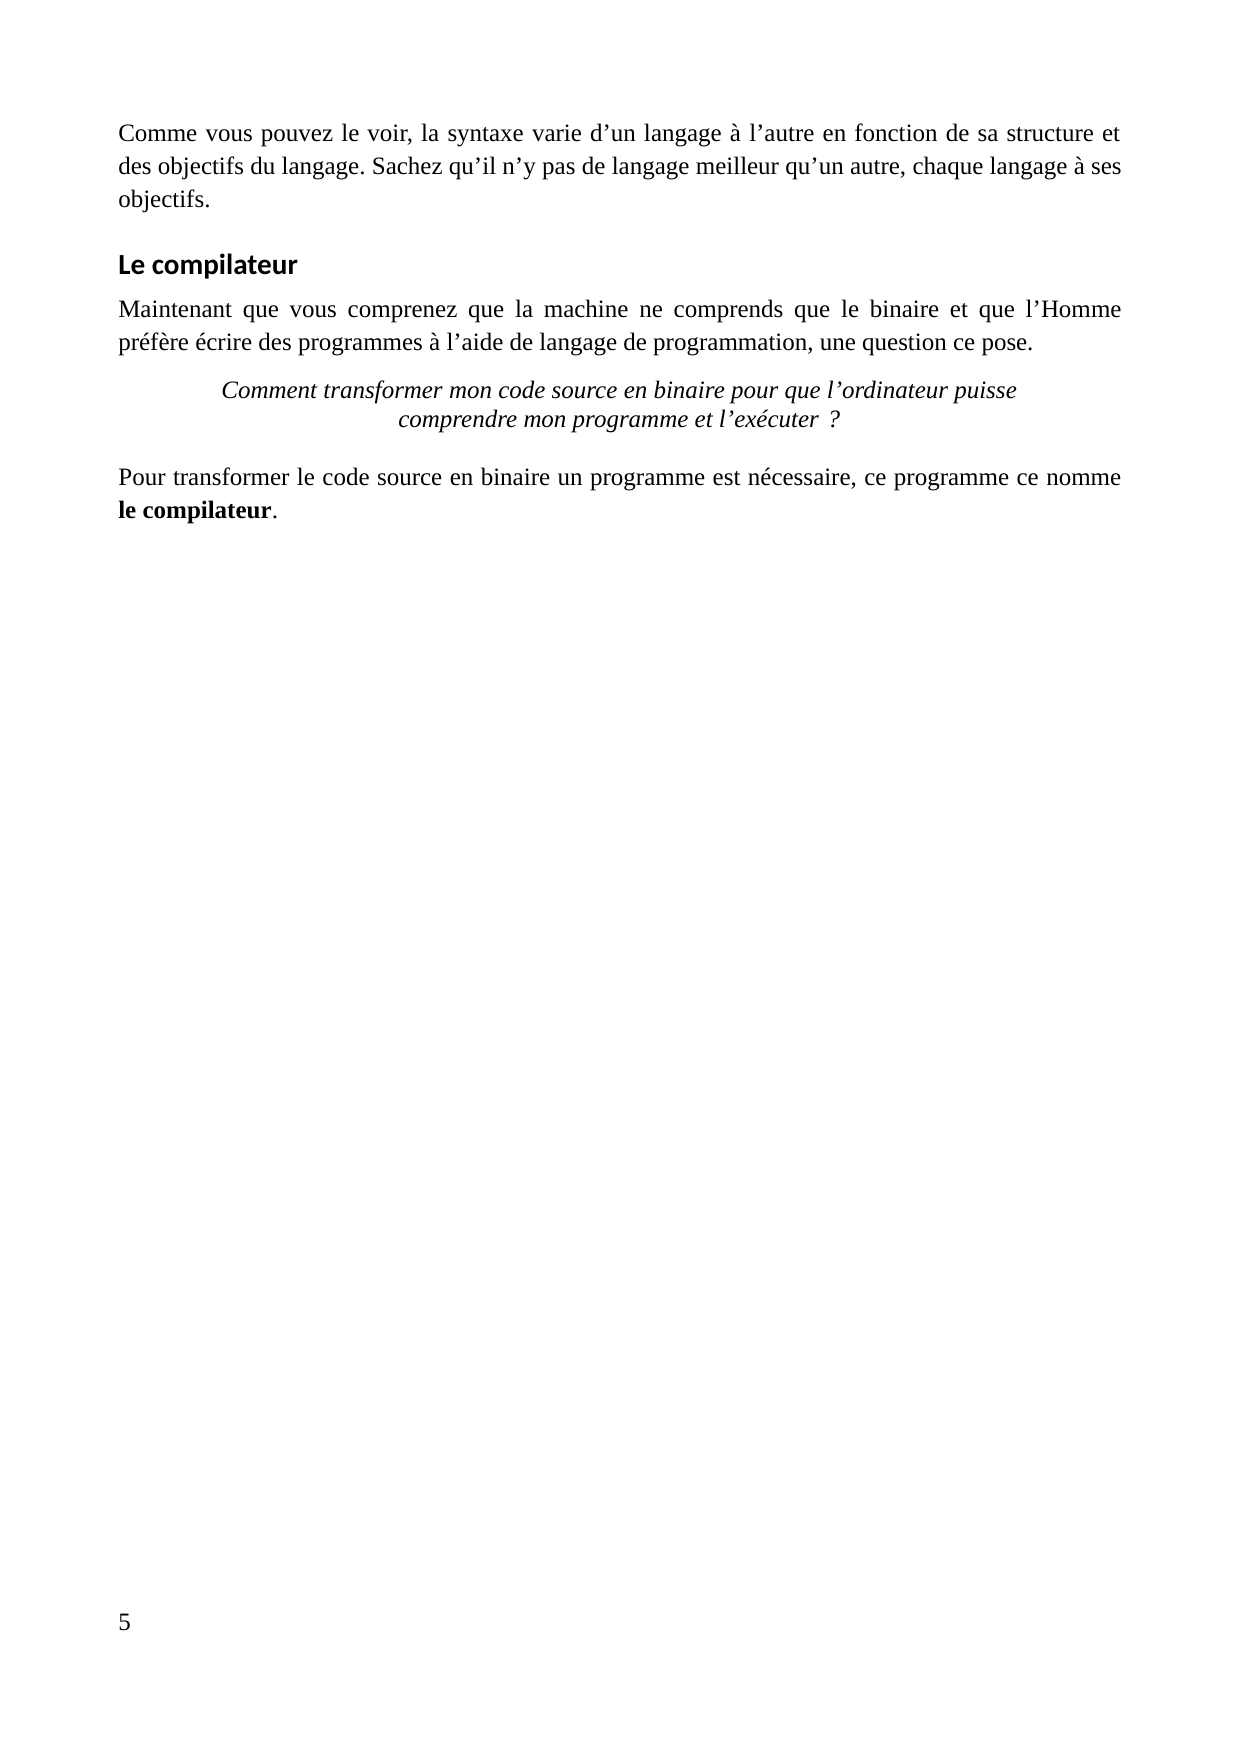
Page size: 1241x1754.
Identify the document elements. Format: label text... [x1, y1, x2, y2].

text Pour transformer le code source en binaire un programme est nécessaire, ce programme ce nomme le compilateur. [118, 462, 1122, 524]
text Comment transformer mon code source en binaire pour que l’ordinateur puisse comprendre mon programme et l’exécuter ? [177, 375, 1063, 433]
text Maintenant que vous comprenez que la machine ne comprends que le binaire et que l’Homme préfère écrire des programmes à l’aide de langage de programmation, une question ce pose. [118, 294, 1122, 356]
subtitle Le compilateur [118, 246, 1122, 282]
text Comme vous pouvez le voir, la syntaxe varie d’un langage à l’autre en fonction de sa structure et des objectifs du langage. Sachez qu’il n’y pas de langage meilleur qu’un autre, chaque langage à ses objectifs. [118, 118, 1122, 213]
